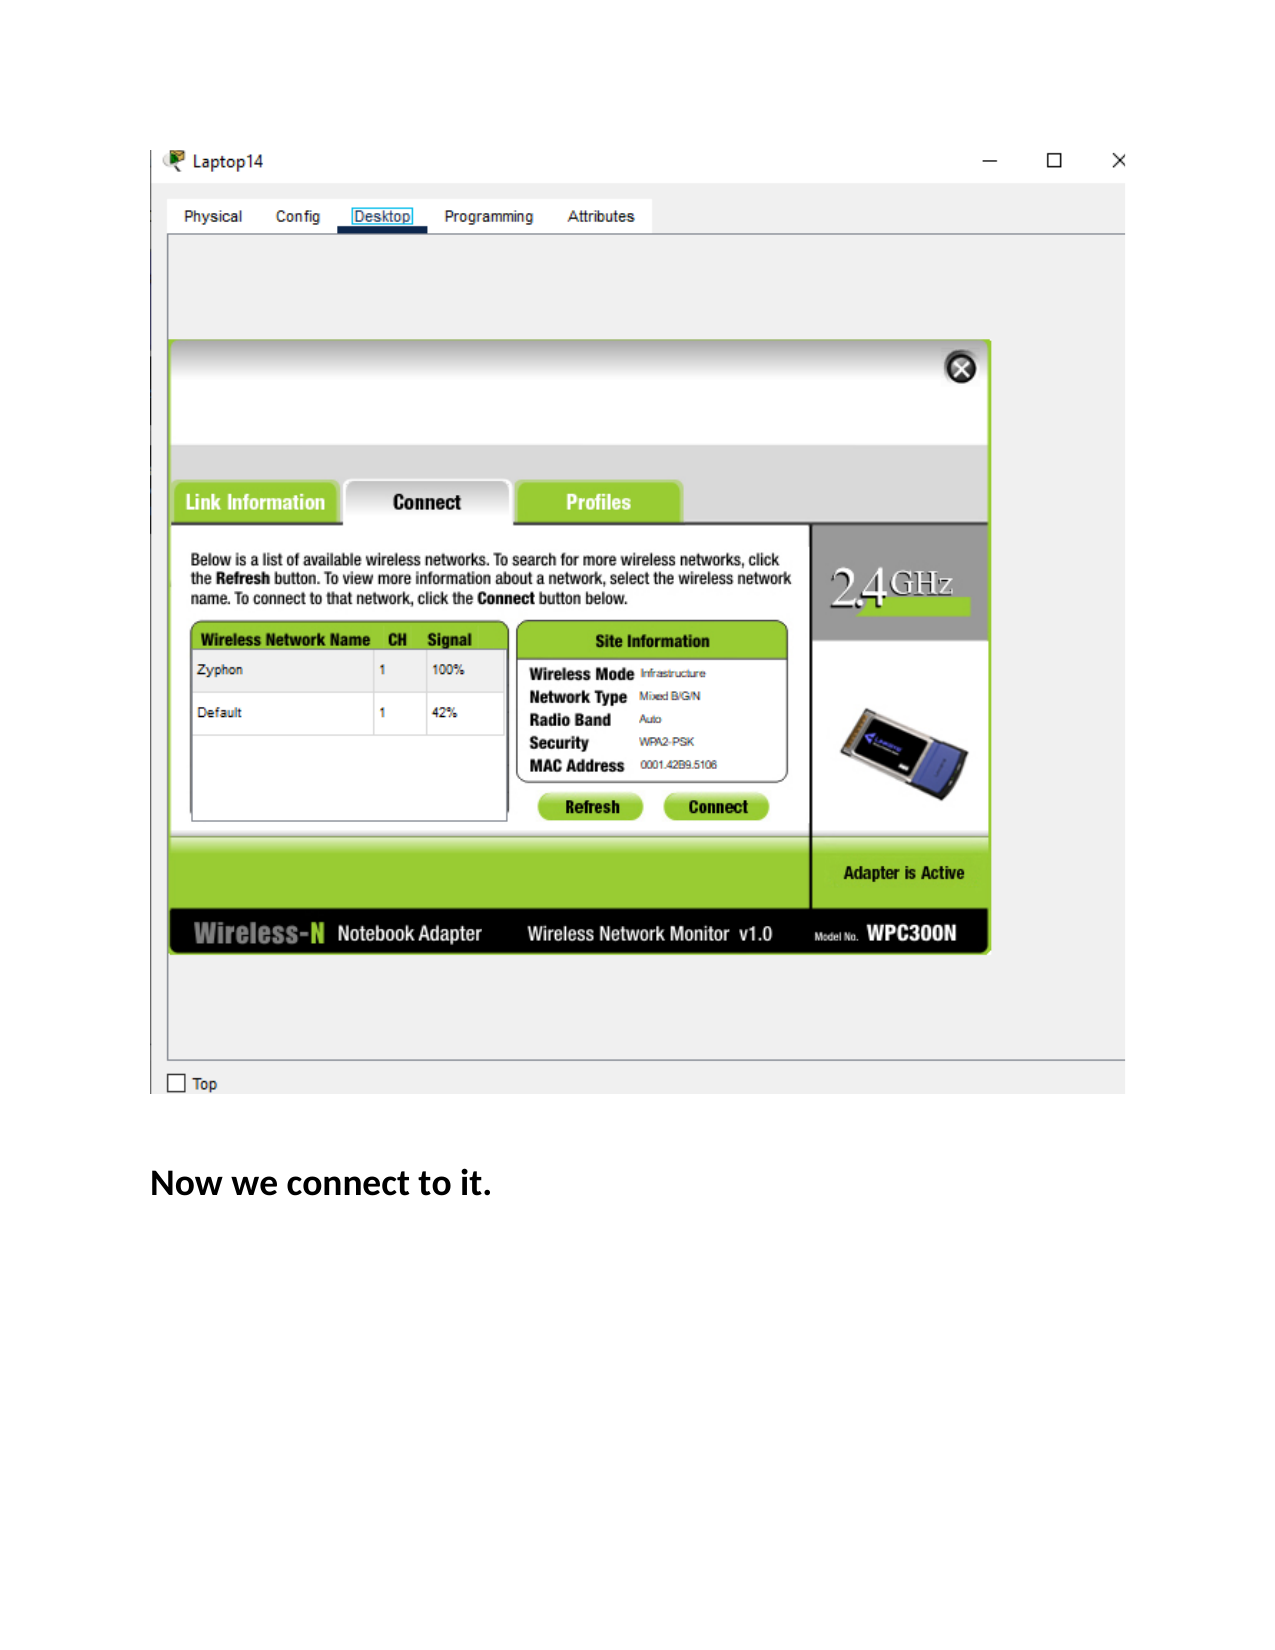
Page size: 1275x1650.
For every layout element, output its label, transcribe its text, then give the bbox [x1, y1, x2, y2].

picture [150, 150, 1125, 1094]
text Now we connect to it. [150, 1159, 1125, 1204]
